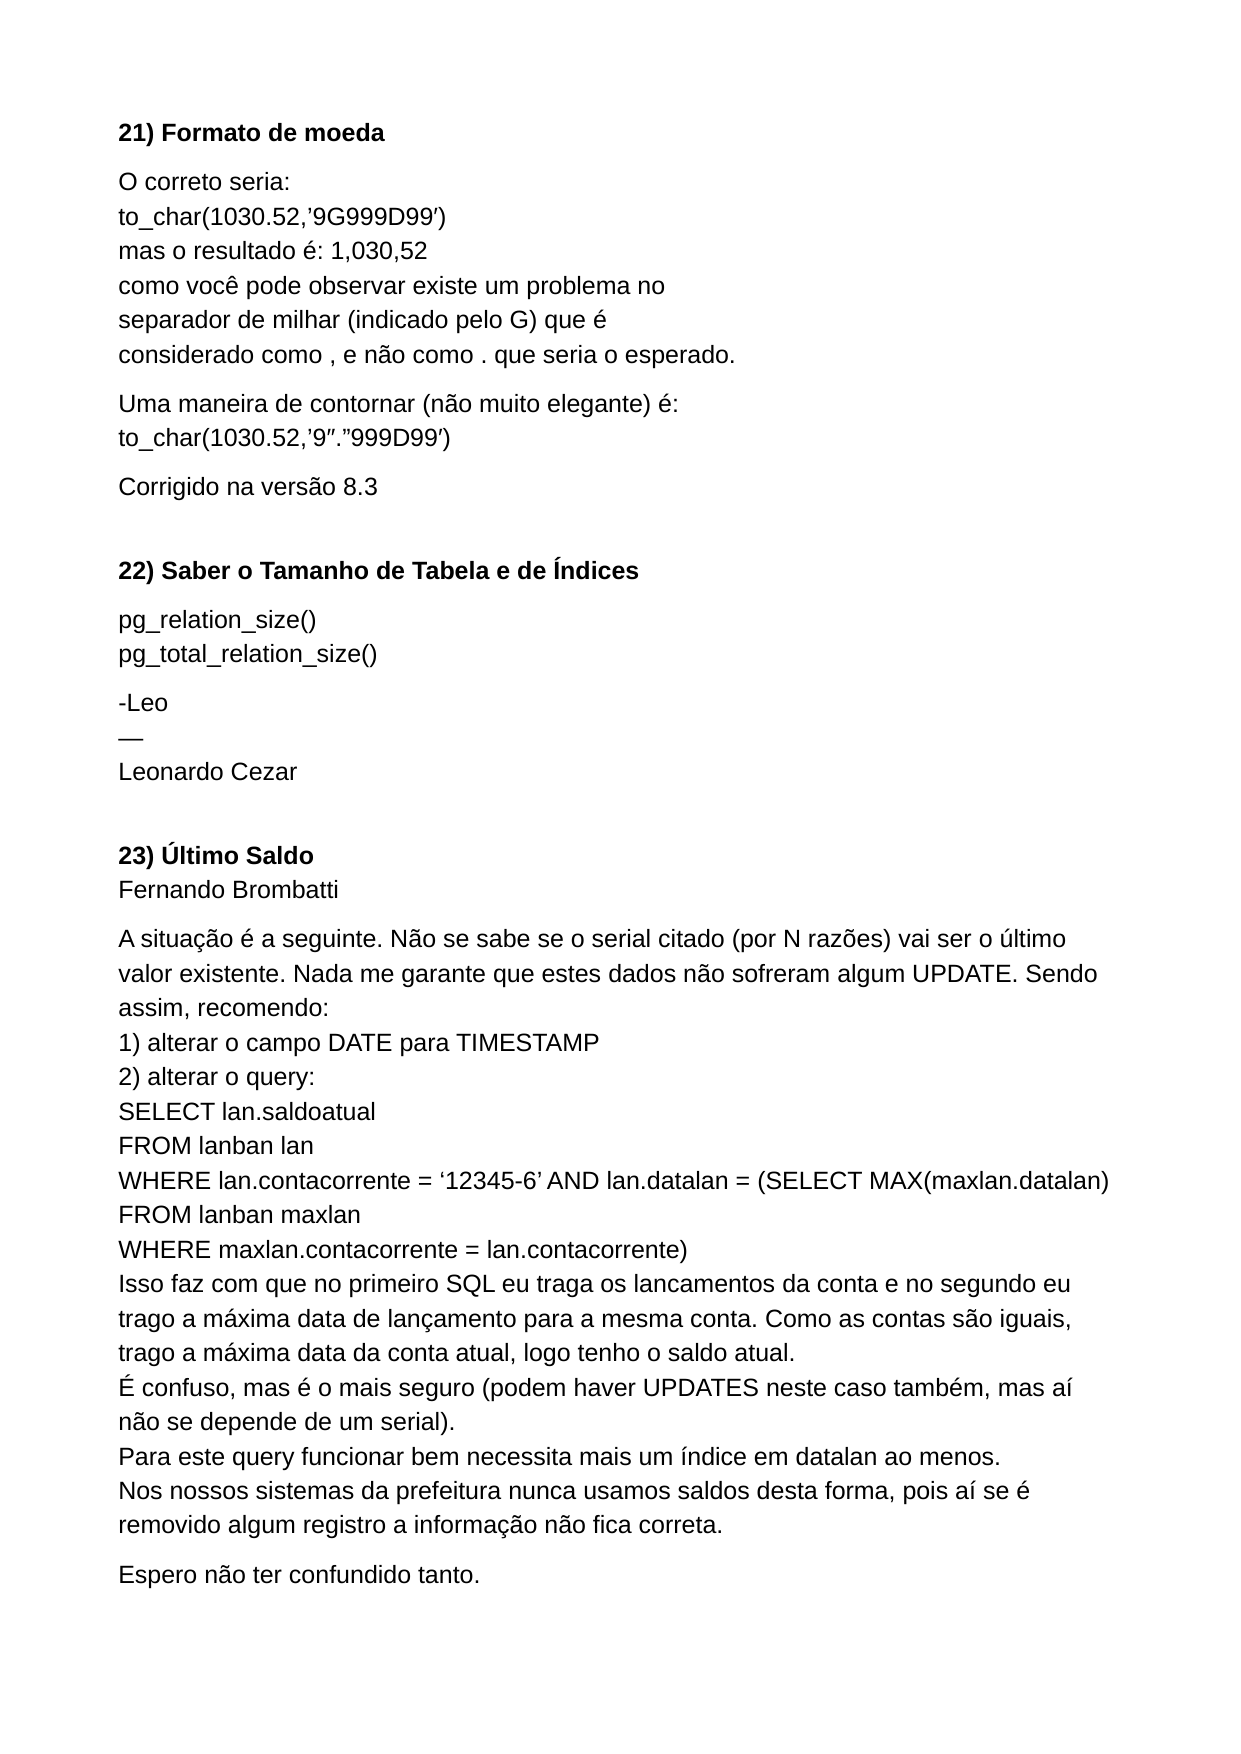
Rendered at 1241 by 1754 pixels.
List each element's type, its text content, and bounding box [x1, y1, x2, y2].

text 21) Formato de moeda [118, 118, 1122, 147]
text Corrigido na versão 8.3 [118, 472, 1122, 535]
text pg_relation_size() pg_total_relation_size() [118, 605, 1122, 668]
text 22) Saber o Tamanho de Tabela e de Índices [118, 556, 1122, 584]
text -Leo — Leonardo Cezar [118, 688, 1122, 821]
text 23) Último Saldo Fernando Brombatti [118, 841, 1122, 904]
text O correto seria: to_char(1030.52,’9G999D99′) mas o resultado é: 1,030,52 como você pode observar existe um problema no separador de milhar (indicado pelo G) que é considerado como , e não como . que seria o esperado. [118, 167, 1122, 368]
text Espero não ter confundido tanto. [118, 1559, 1122, 1623]
text Uma maneira de contornar (não muito elegante) é: to_char(1030.52,’9″.”999D99′) [118, 389, 1122, 452]
text A situação é a seguinte. Não se sabe se o serial citado (por N razões) vai ser o último valor existente. Nada me garante que estes dados não sofreram algum UPDATE. Sendo assim, recomendo: 1) alterar o campo DATE para TIMESTAMP 2) alterar o query: SELECT lan.saldoatual FROM lanban lan WHERE lan.contacorrente = ‘12345-6’ AND lan.datalan = (SELECT MAX(maxlan.datalan) FROM lanban maxlan WHERE maxlan.contacorrente = lan.contacorrente) Isso faz com que no primeiro SQL eu traga os lancamentos da conta e no segundo eu trago a máxima data de lançamento para a mesma conta. Como as contas são iguais, trago a máxima data da conta atual, logo tenho o saldo atual. É confuso, mas é o mais seguro (podem haver UPDATES neste caso também, mas aí não se depende de um serial). Para este query funcionar bem necessita mais um índice em datalan ao menos. Nos nossos sistemas da prefeitura nunca usamos saldos desta forma, pois aí se é removido algum registro a informação não fica correta. [118, 924, 1122, 1539]
